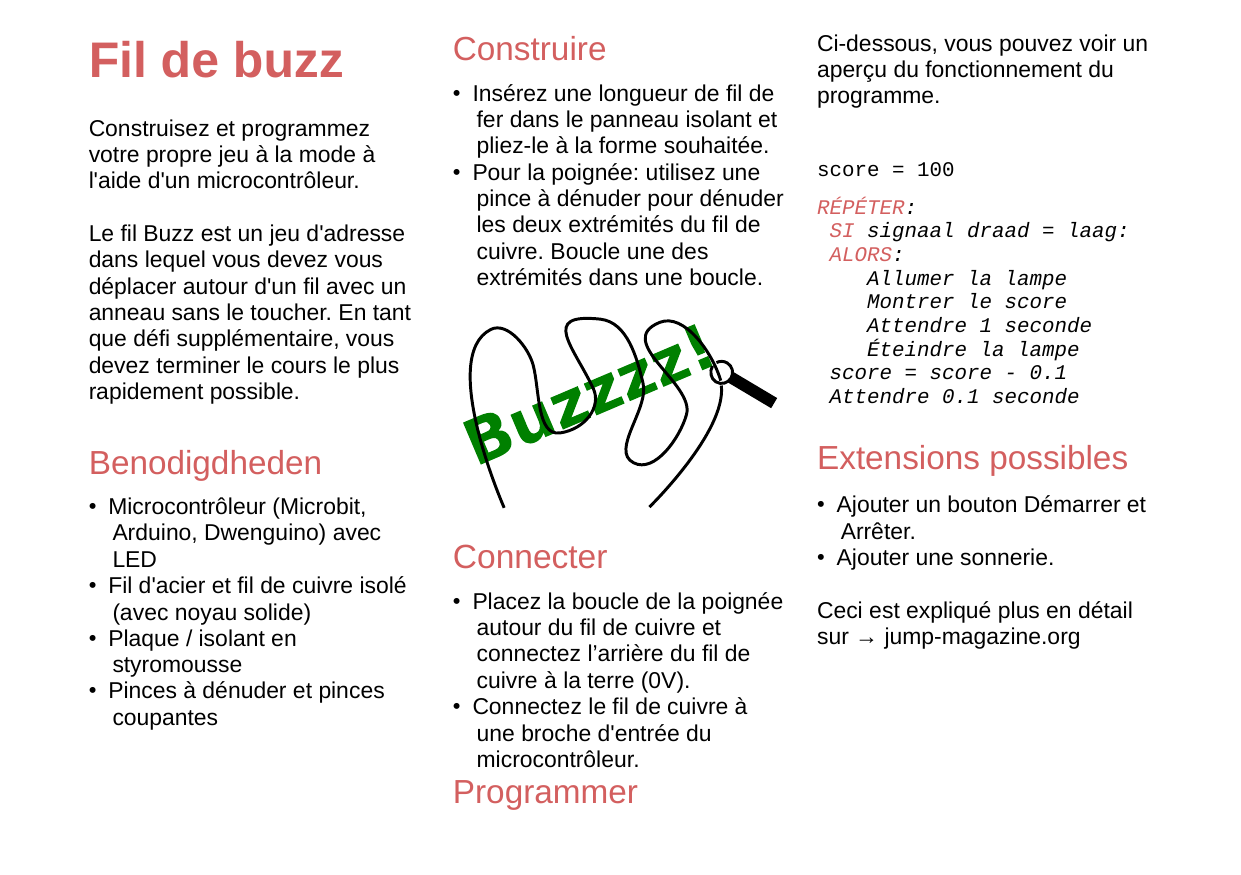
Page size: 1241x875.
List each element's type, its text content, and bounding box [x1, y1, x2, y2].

text Attendre 1 seconde [817, 315, 1152, 339]
text RÉPÉTER: [817, 197, 1152, 221]
list Placez la boucle de la poignée autour du fil de cuivre et connectez l’arrière du fil de cuivre à la terre (0V). [453, 588, 787, 693]
text Le fil Buzz est un jeu d'adresse dans lequel vous devez vous déplacer autour d'un fil avec un anneau sans le toucher. En tant que défi supplémentaire, vous devez terminer le cours le plus rapidement possible. [88, 220, 423, 404]
text Construisez et programmez votre propre jeu à la mode à l'aide d'un microcontrôleur. [88, 114, 423, 194]
text ALORS: [817, 244, 1152, 268]
list Ajouter un bouton Démarrer et Arrêter. [817, 491, 1152, 544]
text SI signaal draad = laag: [817, 221, 1152, 244]
text Éteindre la lampe [817, 339, 1152, 362]
text Extensions possibles [817, 410, 1152, 477]
text Allumer la lampe [817, 268, 1152, 291]
list Microcontrôleur (Microbit, Arduino, Dwenguino) avec LED [88, 493, 423, 572]
text Montrer le score [817, 291, 1152, 315]
list Pinces à dénuder et pinces coupantes [88, 677, 423, 730]
text Ceci est expliqué plus en détail sur → jump-magazine.org [817, 597, 1152, 649]
list Pour la poignée: utilisez une pince à dénuder pour dénuder les deux extrémités du fil de cuivre. Boucle une des extrémités dans une boucle. [453, 159, 787, 291]
text Construire [453, 29, 787, 68]
text Ci-dessous, vous pouvez voir un aperçu du fonctionnement du programme. [817, 29, 1152, 108]
list Plaque / isolant en styromousse [88, 625, 423, 677]
text Programmer [453, 772, 787, 811]
text score = 100 [817, 159, 1152, 182]
list Fil d'acier et fil de cuivre isolé (avec noyau solide) [88, 572, 423, 625]
text Attendre 0.1 seconde [817, 386, 1152, 410]
list Ajouter une sonnerie. [817, 544, 1152, 571]
list Insérez une longueur de fil de fer dans le panneau isolant et pliez-le à la forme souhaitée. [453, 80, 787, 159]
list Connectez le fil de cuivre à une broche d'entrée du microcontrôleur. [453, 693, 787, 772]
subtitle Fil de buzz [88, 31, 423, 88]
text Benodigdheden [88, 443, 423, 481]
text score = score - 0.1 [817, 362, 1152, 386]
text Connecter [453, 329, 787, 576]
